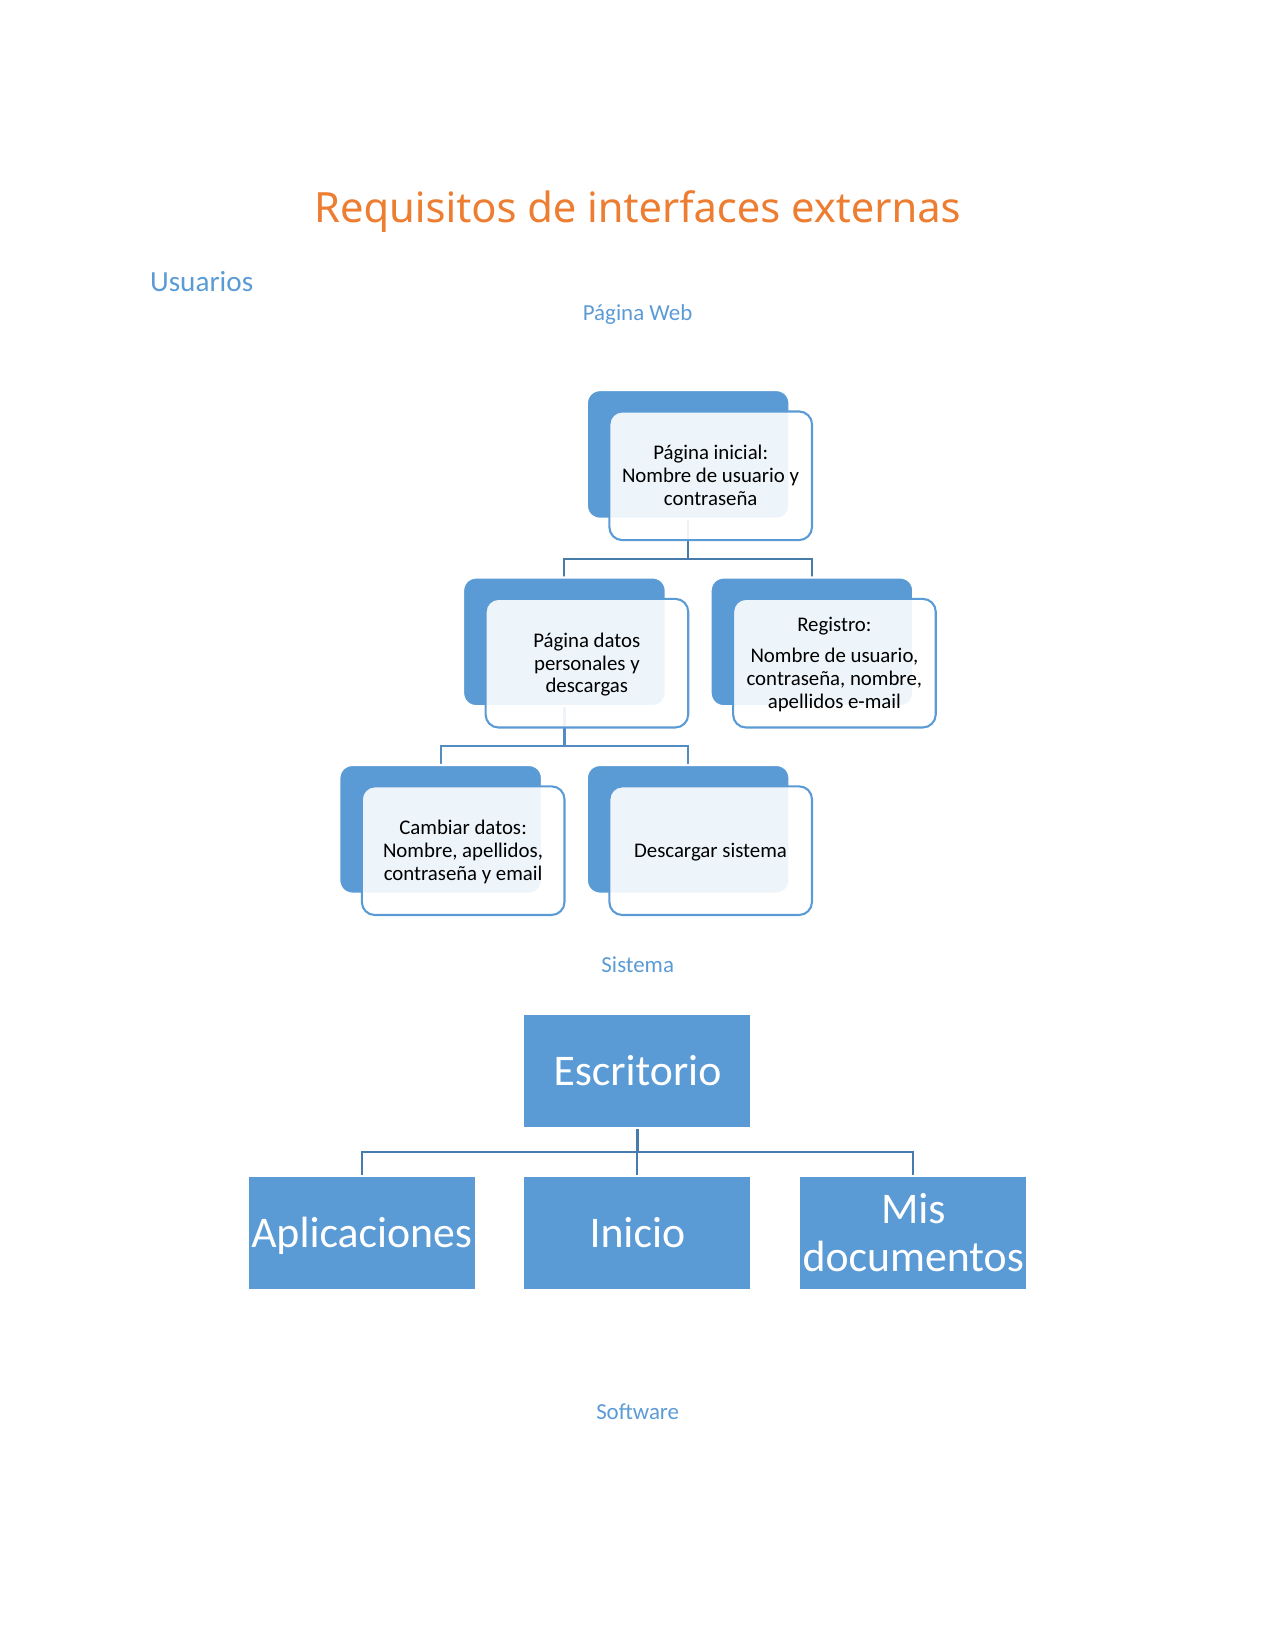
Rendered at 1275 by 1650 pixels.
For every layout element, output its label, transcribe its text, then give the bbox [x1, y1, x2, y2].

text Software [150, 1397, 1125, 1425]
text Sistema [150, 951, 1125, 979]
text Requisitos de interfaces externas [150, 178, 1125, 235]
text Usuarios [150, 263, 1125, 298]
text Página Web [150, 298, 1125, 326]
